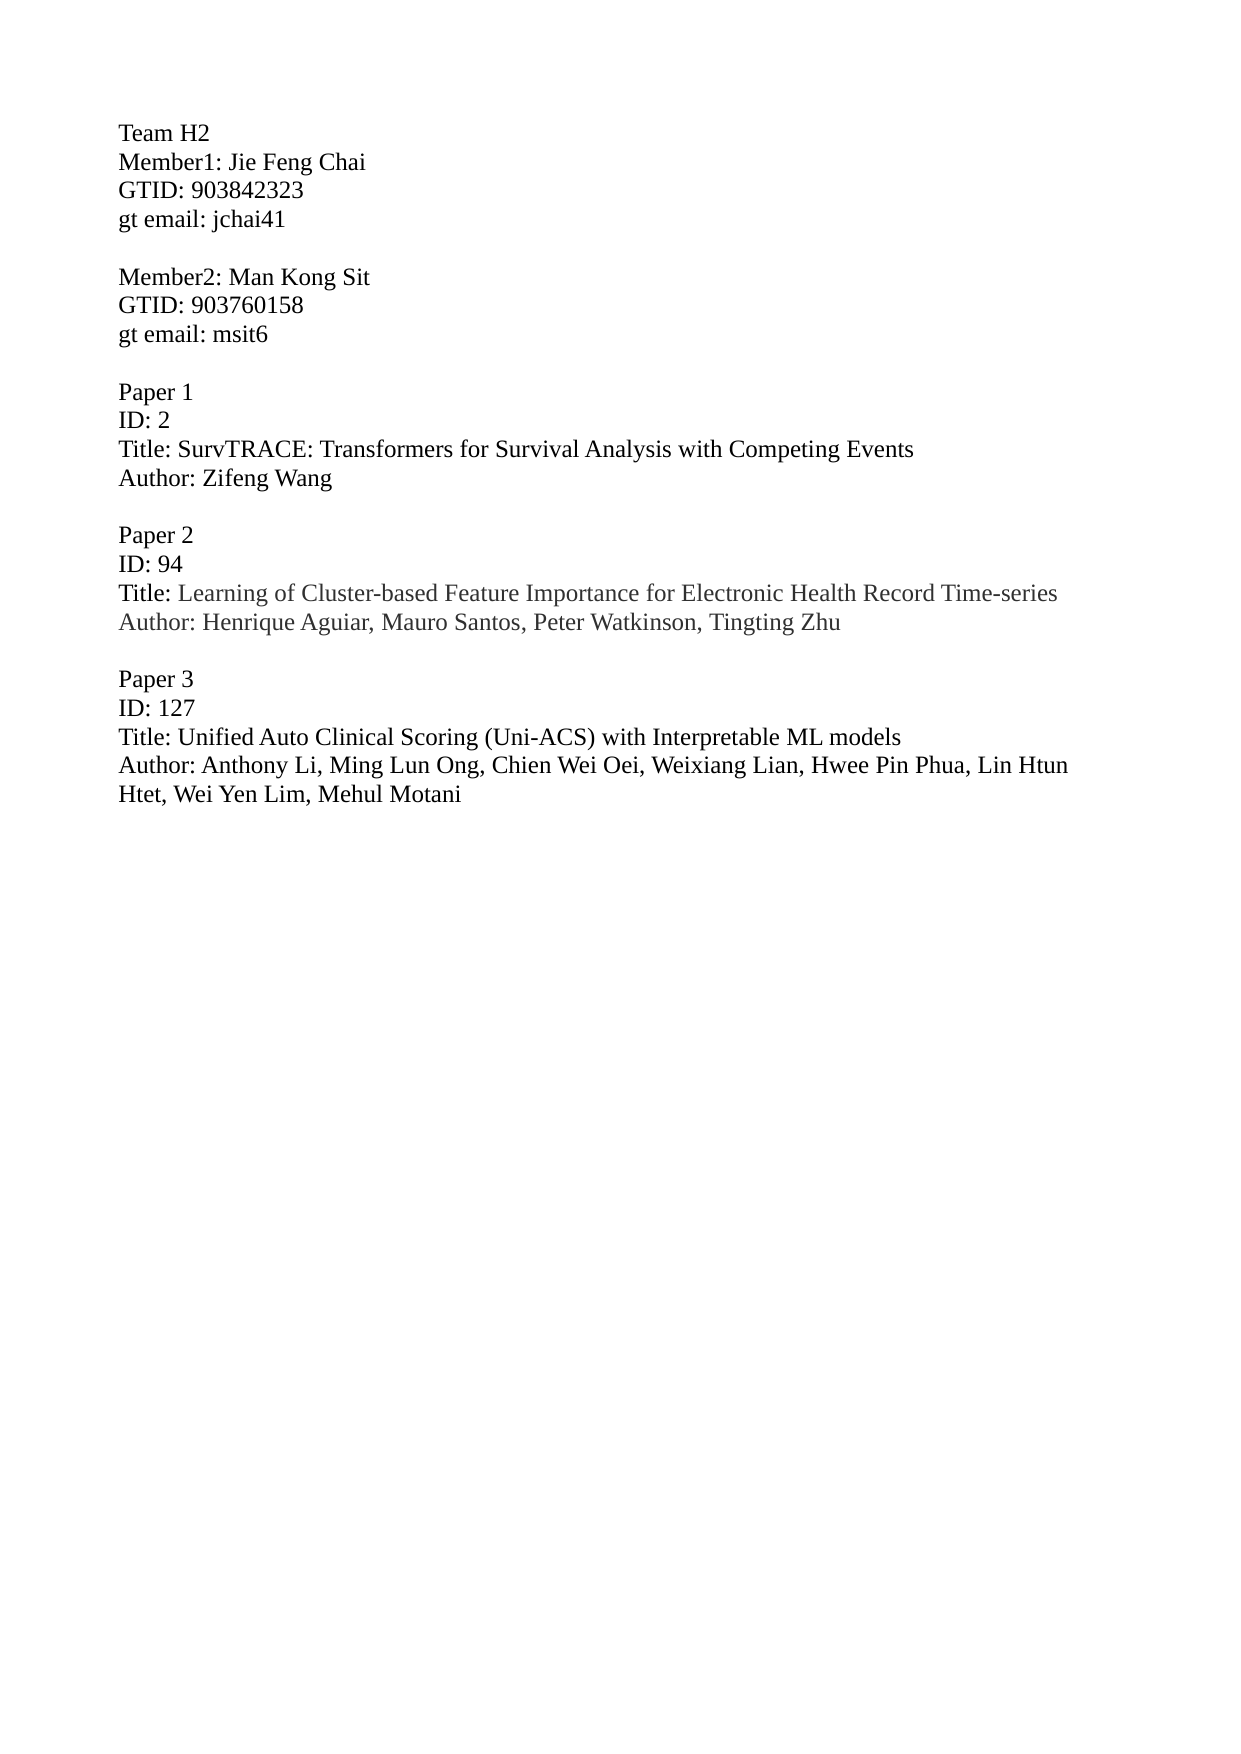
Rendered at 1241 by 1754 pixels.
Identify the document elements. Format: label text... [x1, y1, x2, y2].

text Paper 3 [118, 664, 1122, 693]
text Paper 2 [118, 521, 1122, 549]
text Author: Henrique Aguiar, Mauro Santos, Peter Watkinson, Tingting Zhu [118, 607, 1122, 636]
text Author: Anthony Li, Ming Lun Ong, Chien Wei Oei, Weixiang Lian, Hwee Pin Phua, Lin Htun Htet, Wei Yen Lim, Mehul Motani [118, 751, 1122, 808]
text Author: Zifeng Wang [118, 463, 1122, 492]
text ID: 2 [118, 406, 1122, 434]
text gt email: jchai41 [118, 204, 1122, 233]
text Member2: Man Kong Sit [118, 262, 1122, 291]
text GTID: 903760158 [118, 291, 1122, 319]
text gt email: msit6 [118, 319, 1122, 348]
text GTID: 903842323 [118, 176, 1122, 204]
text ID: 127 [118, 693, 1122, 722]
text Title: Learning of Cluster-based Feature Importance for Electronic Health Record Time-series [118, 578, 1122, 607]
text Team H2 [118, 118, 1122, 147]
text Member1: Jie Feng Chai [118, 147, 1122, 176]
text Paper 1 [118, 377, 1122, 406]
text Title: Unified Auto Clinical Scoring (Uni-ACS) with Interpretable ML models [118, 722, 1122, 751]
text Title: SurvTRACE: Transformers for Survival Analysis with Competing Events [118, 434, 1122, 463]
text ID: 94 [118, 549, 1122, 578]
